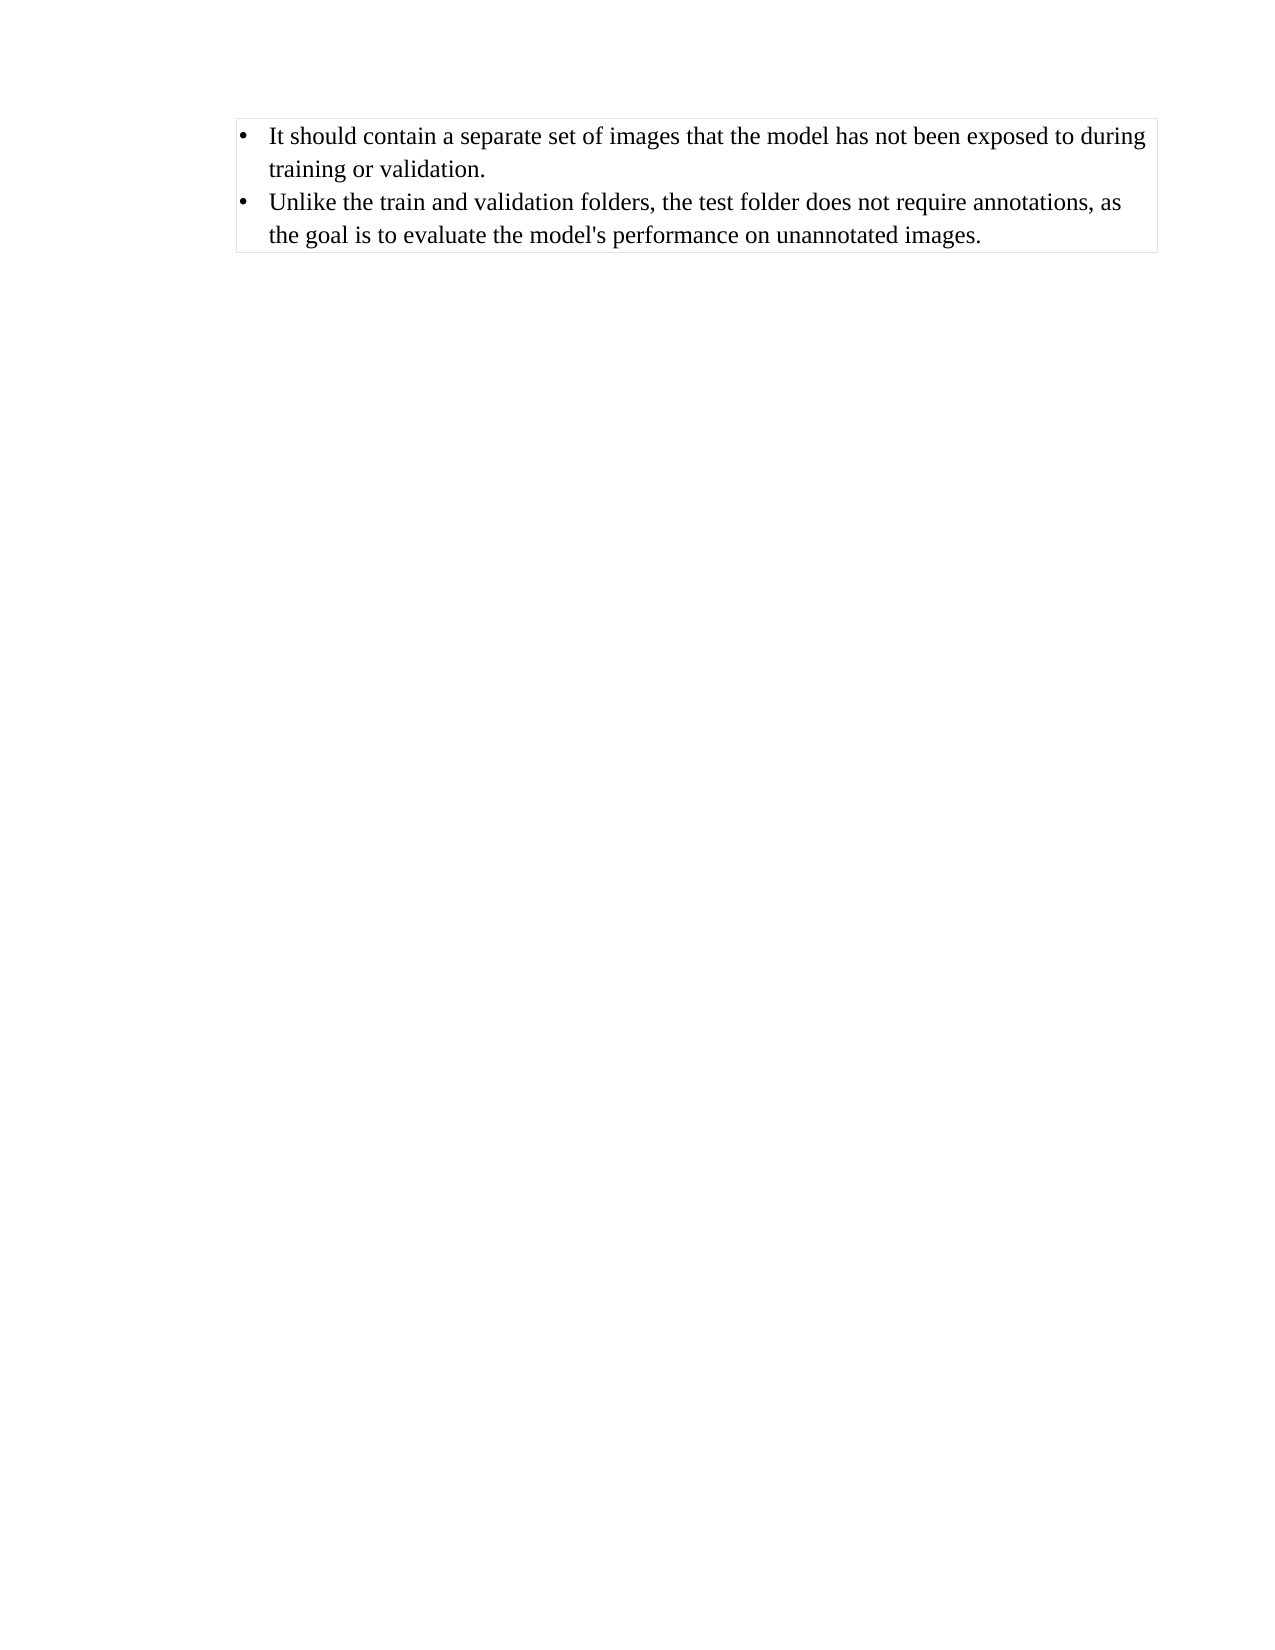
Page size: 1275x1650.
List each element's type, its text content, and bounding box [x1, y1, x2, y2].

list It should contain a separate set of images that the model has not been exposed to during training or validation. [237, 119, 1157, 183]
list Unlike the train and validation folders, the test folder does not require annotations, as the goal is to evaluate the model's performance on unannotated images. [237, 184, 1157, 252]
